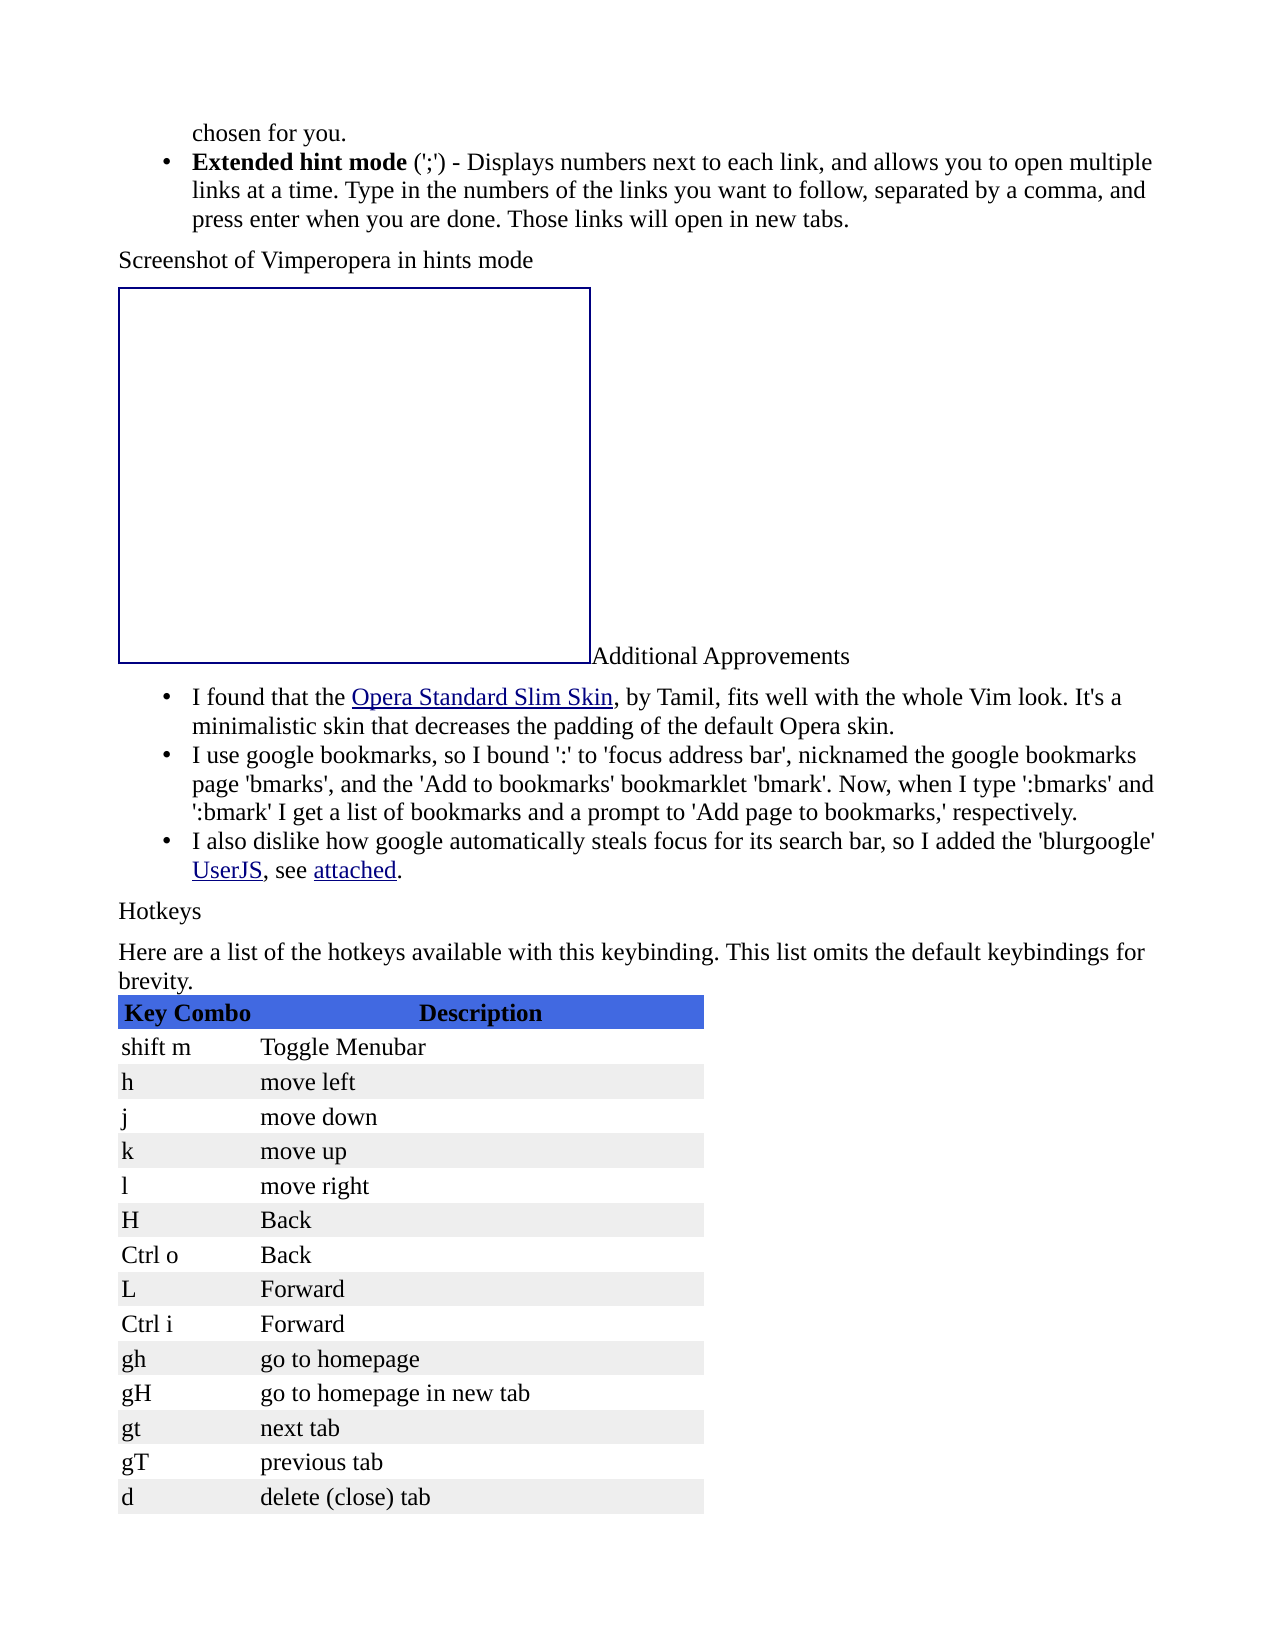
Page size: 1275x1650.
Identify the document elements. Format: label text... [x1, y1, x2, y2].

table_cell next tab [257, 1410, 704, 1444]
table_cell move up [257, 1133, 704, 1168]
table_cell previous tab [257, 1445, 704, 1479]
table_cell j [118, 1099, 257, 1133]
table_cell Back [257, 1237, 704, 1272]
table_header Key Combo [118, 995, 257, 1029]
table_cell gH [118, 1375, 257, 1410]
table_cell L [118, 1272, 257, 1306]
table_cell gt [118, 1410, 257, 1444]
table_cell Ctrl i [118, 1306, 257, 1341]
table_cell move down [257, 1099, 704, 1133]
table_cell gT [118, 1445, 257, 1479]
table_cell d [118, 1479, 257, 1514]
table_cell Forward [257, 1272, 704, 1306]
text Hotkeys [118, 896, 1157, 925]
list I also dislike how google automatically steals focus for its search bar, so I added the 'blurgoogle' UserJS, see attached. [162, 826, 1157, 884]
list chosen for you. [162, 118, 1157, 147]
table_cell l [118, 1168, 257, 1202]
text Screenshot of Vimperopera in hints mode [118, 246, 1157, 274]
table_cell shift m [118, 1030, 257, 1064]
table_cell gh [118, 1341, 257, 1375]
table_cell Forward [257, 1306, 704, 1341]
table_cell Back [257, 1203, 704, 1237]
table_cell go to homepage [257, 1341, 704, 1375]
list Extended hint mode (';') - Displays numbers next to each link, and allows you to open multiple links at a time. Type in the numbers of the links you want to follow, separated by a comma, and press enter when you are done. Those links will open in new tabs. [162, 147, 1157, 233]
table_cell move right [257, 1168, 704, 1202]
table_cell k [118, 1133, 257, 1168]
table_header Description [257, 995, 704, 1029]
table_cell delete (close) tab [257, 1479, 704, 1514]
list I found that the Opera Standard Slim Skin, by Tamil, fits well with the whole Vim look. It's a minimalistic skin that decreases the padding of the default Opera skin. [162, 682, 1157, 740]
table_cell H [118, 1203, 257, 1237]
list I use google bookmarks, so I bound ':' to 'focus address bar', nicknamed the google bookmarks page 'bmarks', and the 'Add to bookmarks' bookmarklet 'bmark'. Now, when I type ':bmarks' and ':bmark' I get a list of bookmarks and a prompt to 'Add page to bookmarks,' respectively. [162, 740, 1157, 826]
table_cell Ctrl o [118, 1237, 257, 1272]
table_cell h [118, 1064, 257, 1099]
table_cell move left [257, 1064, 704, 1099]
text Additional Approvements [118, 287, 1157, 670]
text Here are a list of the hotkeys available with this keybinding. This list omits the default keybindings for brevity. [118, 937, 1157, 995]
table_cell go to homepage in new tab [257, 1375, 704, 1410]
table_cell Toggle Menubar [257, 1030, 704, 1064]
